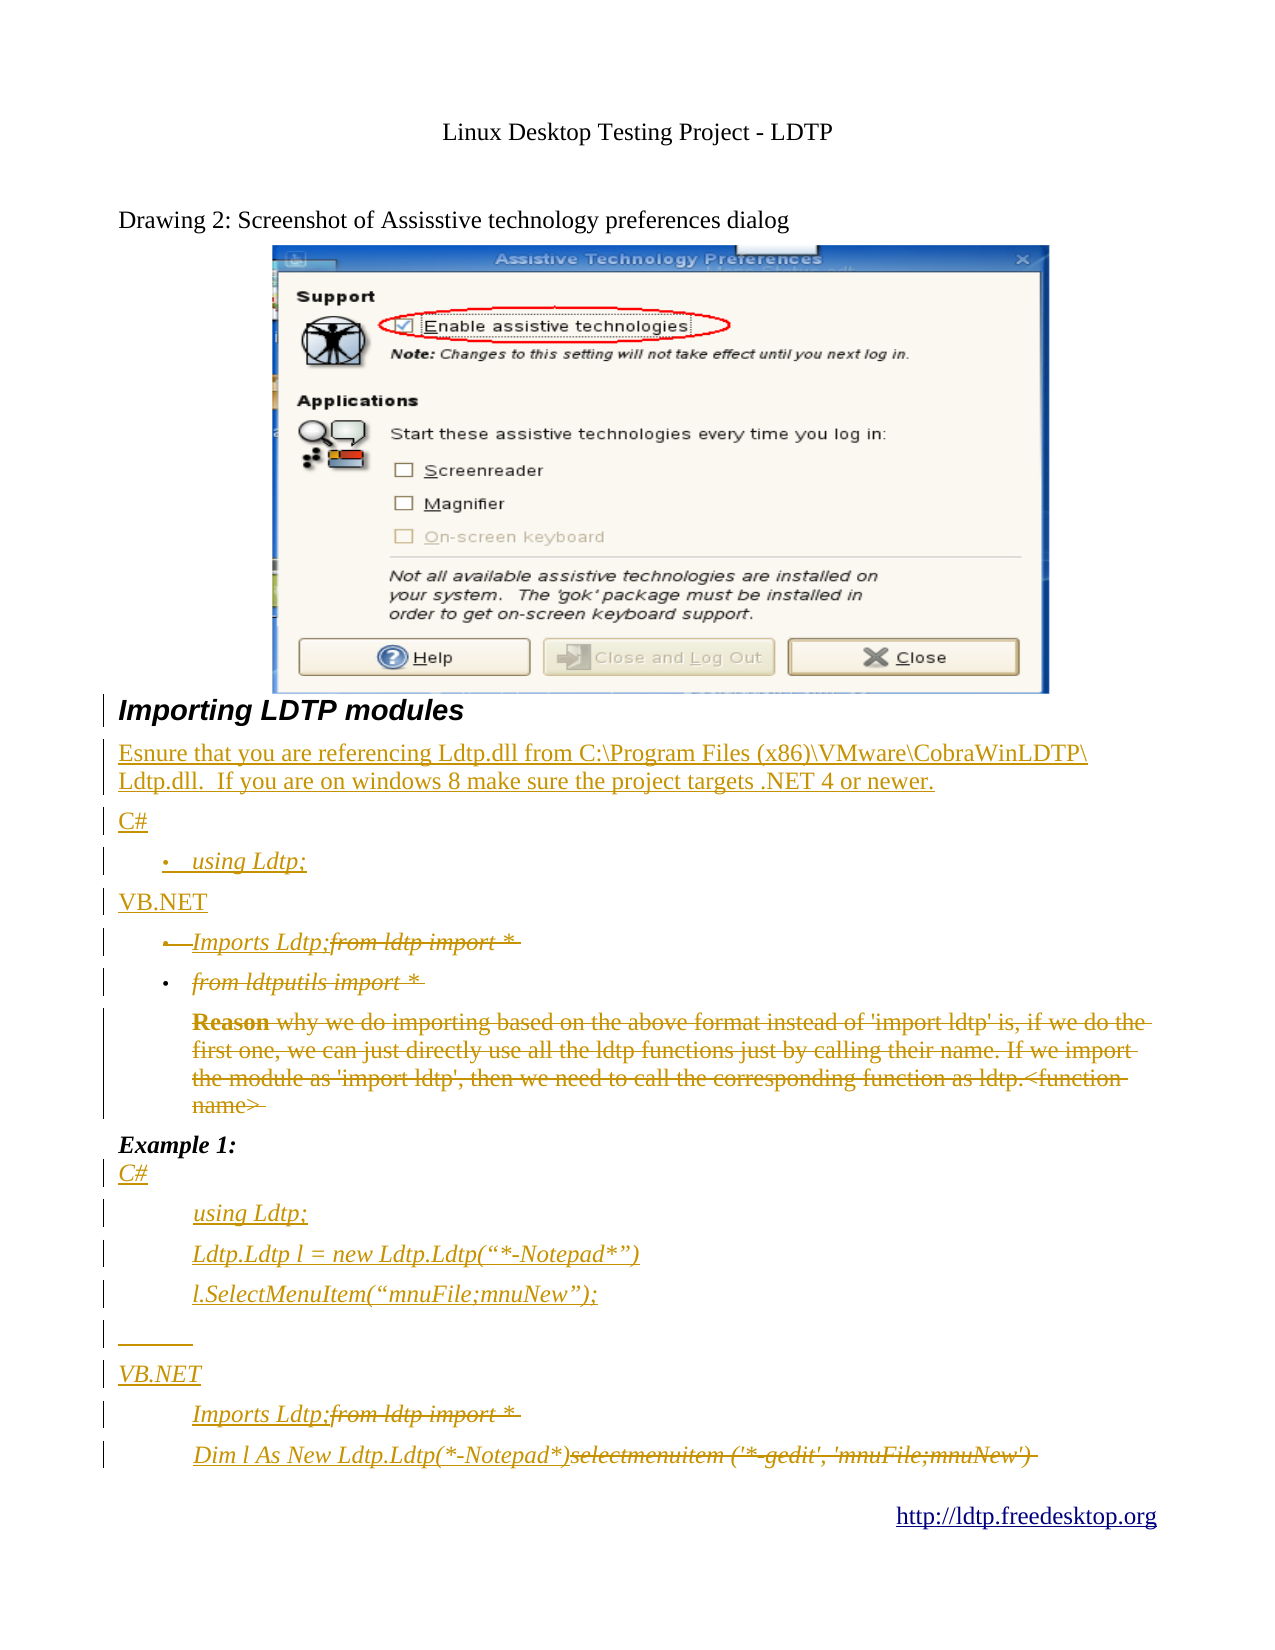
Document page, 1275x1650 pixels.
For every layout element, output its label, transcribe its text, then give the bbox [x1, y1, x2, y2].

list using Ldtp; [162, 847, 1157, 875]
text C# [118, 807, 1157, 835]
text VB.NET [118, 1360, 1157, 1388]
text C# [118, 1159, 1157, 1187]
text l.SelectMenuItem(“mnuFile;mnuNew”); [192, 1280, 1157, 1308]
text Esnure that you are referencing Ldtp.dll from C:\Program Files (x86)\VMware\CobraWinLDTP\Ldtp.dll. If you are on windows 8 make sure the project targets .NET 4 or newer. [118, 739, 1157, 795]
subtitle Importing LDTP modules [118, 258, 1157, 727]
text VB.NET [118, 888, 1157, 915]
text Dim l As New Ldtp.Ldtp(*-Notepad*) [118, 1441, 1157, 1468]
picture [271, 244, 1051, 695]
text Drawing 2: Screenshot of Assisstive technology preferences dialog [118, 206, 1157, 233]
text Imports Ldtp; [192, 1401, 1157, 1428]
text Example 1: [118, 1132, 1157, 1159]
list Imports Ldtp; [162, 928, 1157, 956]
text Ldtp.Ldtp l = new Ldtp.Ldtp(“*-Notepad*”) [192, 1240, 1157, 1267]
text using Ldtp; [118, 1199, 1157, 1227]
